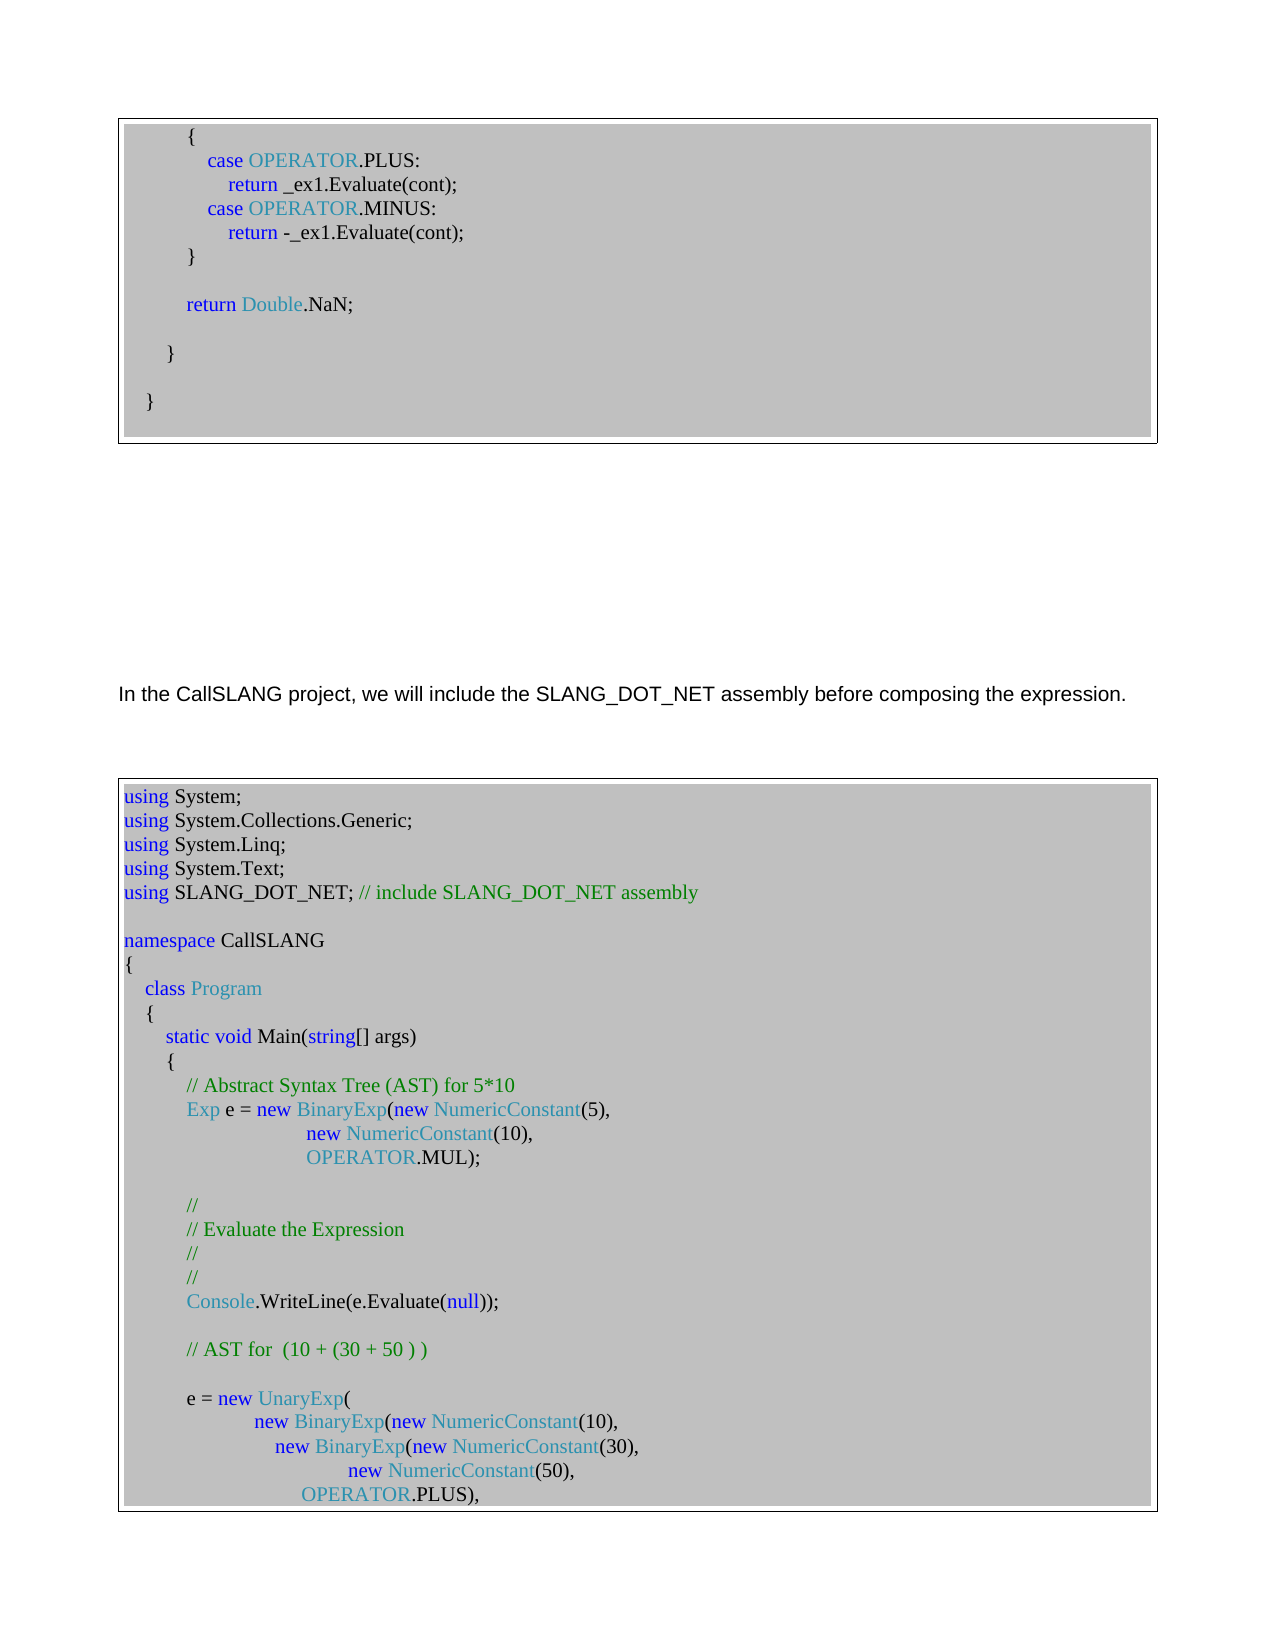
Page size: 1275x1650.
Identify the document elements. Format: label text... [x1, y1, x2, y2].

table_header using System; using System.Collections.Generic; using System.Linq; using System.Text; using SLANG_DOT_NET; // include SLANG_DOT_NET assembly namespace CallSLANG { class Program { static void Main(string[] args) { // Abstract Syntax Tree (AST) for 5*10 Exp e = new BinaryExp(new NumericConstant(5), new NumericConstant(10), OPERATOR.MUL); // // Evaluate the Expression // // Console.WriteLine(e.Evaluate(null)); // AST for (10 + (30 + 50 ) ) e = new UnaryExp( new BinaryExp(new NumericConstant(10), new BinaryExp(new NumericConstant(30), new NumericConstant(50), OPERATOR.PLUS), [119, 779, 1157, 1511]
text In the CallSLANG project, we will include the SLANG_DOT_NET assembly before composing the expression. [118, 682, 1157, 706]
table_header { case OPERATOR.PLUS: return _ex1.Evaluate(cont); case OPERATOR.MINUS: return -_ex1.Evaluate(cont); } return Double.NaN; } } [119, 119, 1157, 443]
